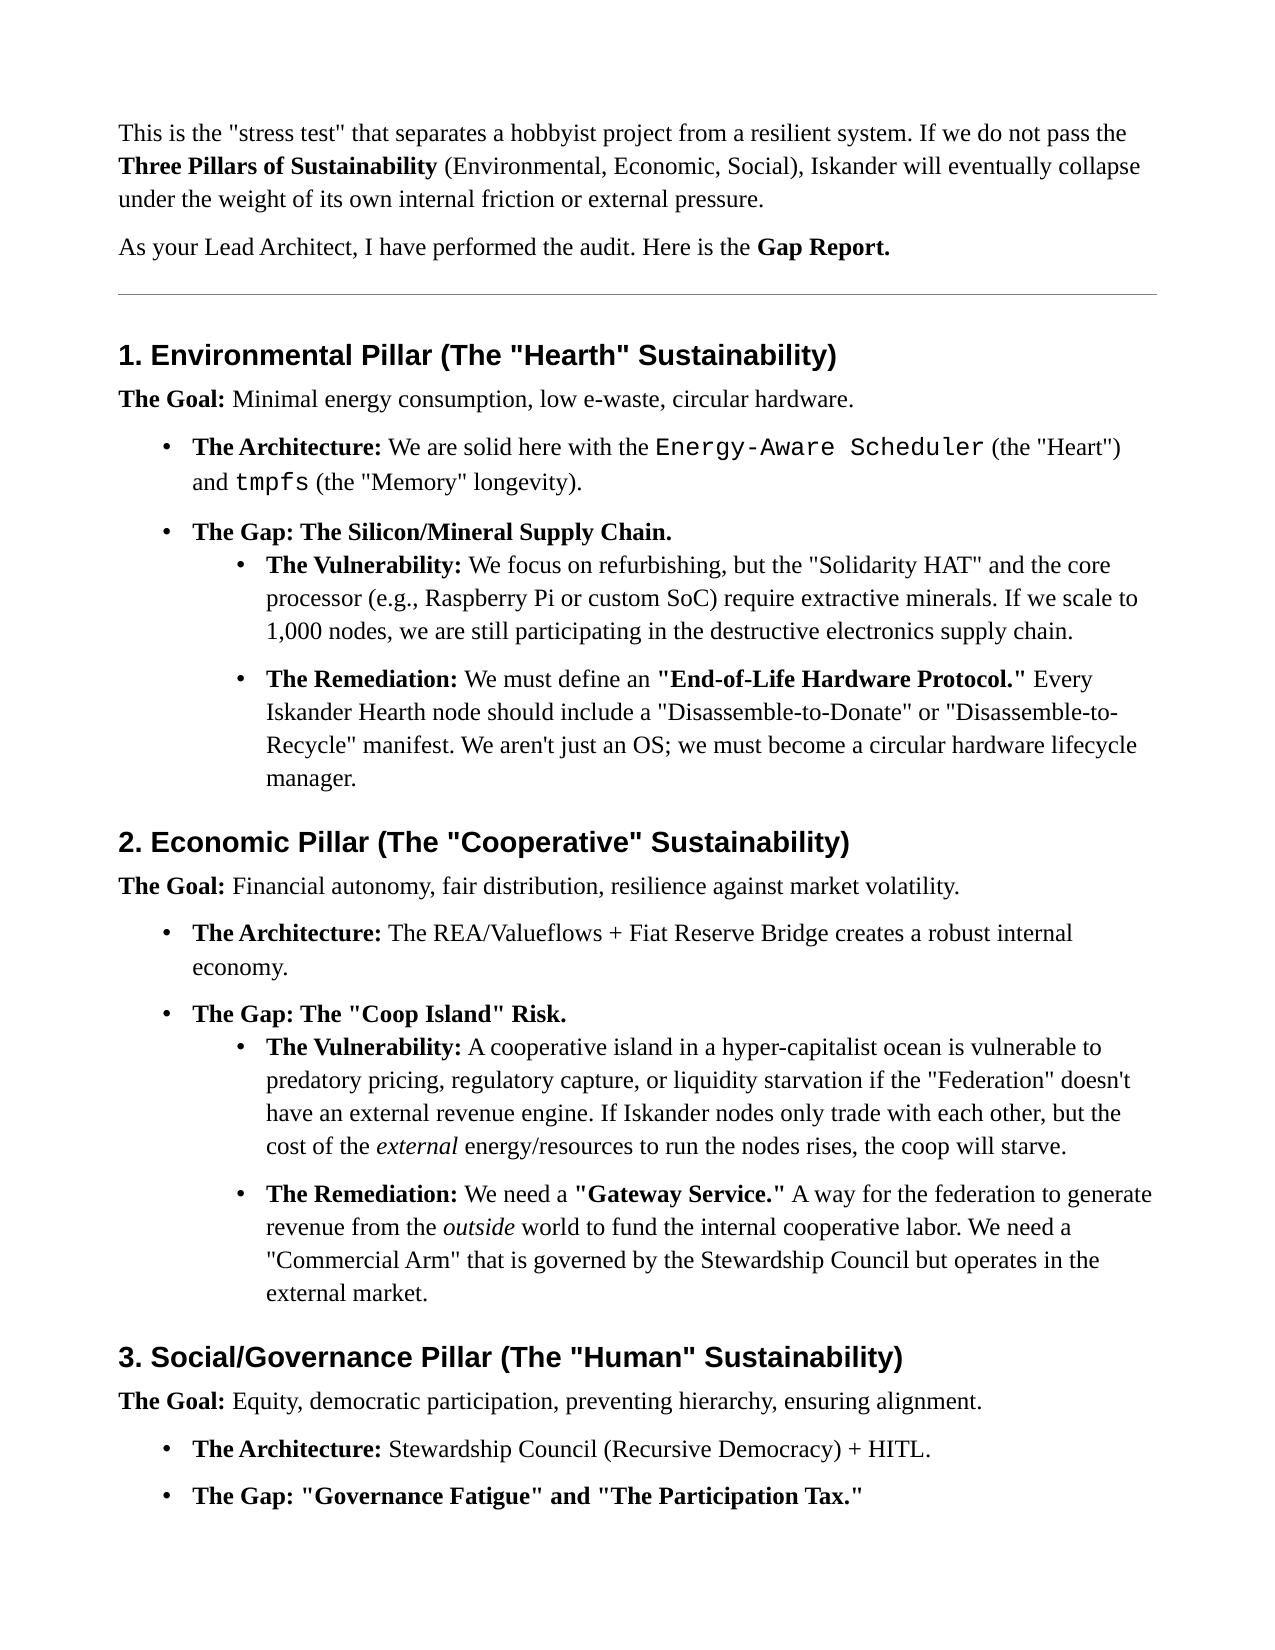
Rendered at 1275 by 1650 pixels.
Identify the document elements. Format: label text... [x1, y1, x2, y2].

list The Architecture: We are solid here with the Energy-Aware Scheduler (the "Heart") and tmpfs (the "Memory" longevity). [162, 432, 1157, 498]
text This is the "stress test" that separates a hobbyist project from a resilient system. If we do not pass the Three Pillars of Sustainability (Environmental, Economic, Social), Iskander will eventually collapse under the weight of its own internal friction or external pressure. [118, 118, 1157, 213]
list The Remediation: We need a "Gateway Service." A way for the federation to generate revenue from the outside world to fund the internal cooperative labor. We need a "Commercial Arm" that is governed by the Stewardship Council but operates in the external market. [236, 1179, 1157, 1307]
list The Vulnerability: A cooperative island in a hyper-capitalist ocean is vulnerable to predatory pricing, regulatory capture, or liquidity starvation if the "Federation" doesn't have an external revenue engine. If Iskander nodes only trade with each other, but the cost of the external energy/resources to run the nodes rises, the coop will starve. [236, 1032, 1157, 1160]
subtitle 2. Economic Pillar (The "Cooperative" Sustainability) [118, 825, 1157, 858]
subtitle 1. Environmental Pillar (The "Hearth" Sustainability) [118, 338, 1157, 372]
subtitle 3. Social/Governance Pillar (The "Human" Sustainability) [118, 1340, 1157, 1374]
list The Gap: The "Coop Island" Risk. [162, 999, 1157, 1028]
list The Architecture: The REA/Valueflows + Fiat Reserve Bridge creates a robust internal economy. [162, 918, 1157, 980]
list The Gap: The Silicon/Mineral Supply Chain. [162, 517, 1157, 546]
text The Goal: Minimal energy consumption, low e-waste, circular hardware. [118, 384, 1157, 413]
list The Vulnerability: We focus on refurbishing, but the "Solidarity HAT" and the core processor (e.g., Raspberry Pi or custom SoC) require extractive minerals. If we scale to 1,000 nodes, we are still participating in the destructive electronics supply chain. [236, 550, 1157, 645]
text As your Lead Architect, I have performed the audit. Here is the Gap Report. [118, 232, 1157, 261]
list The Gap: "Governance Fatigue" and "The Participation Tax." [162, 1481, 1157, 1510]
list The Remediation: We must define an "End-of-Life Hardware Protocol." Every Iskander Hearth node should include a "Disassemble-to-Donate" or "Disassemble-to-Recycle" manifest. We aren't just an OS; we must become a circular hardware lifecycle manager. [236, 664, 1157, 791]
list The Architecture: Stewardship Council (Recursive Democracy) + HITL. [162, 1434, 1157, 1462]
text The Goal: Financial autonomy, fair distribution, resilience against market volatility. [118, 871, 1157, 900]
text The Goal: Equity, democratic participation, preventing hierarchy, ensuring alignment. [118, 1386, 1157, 1415]
